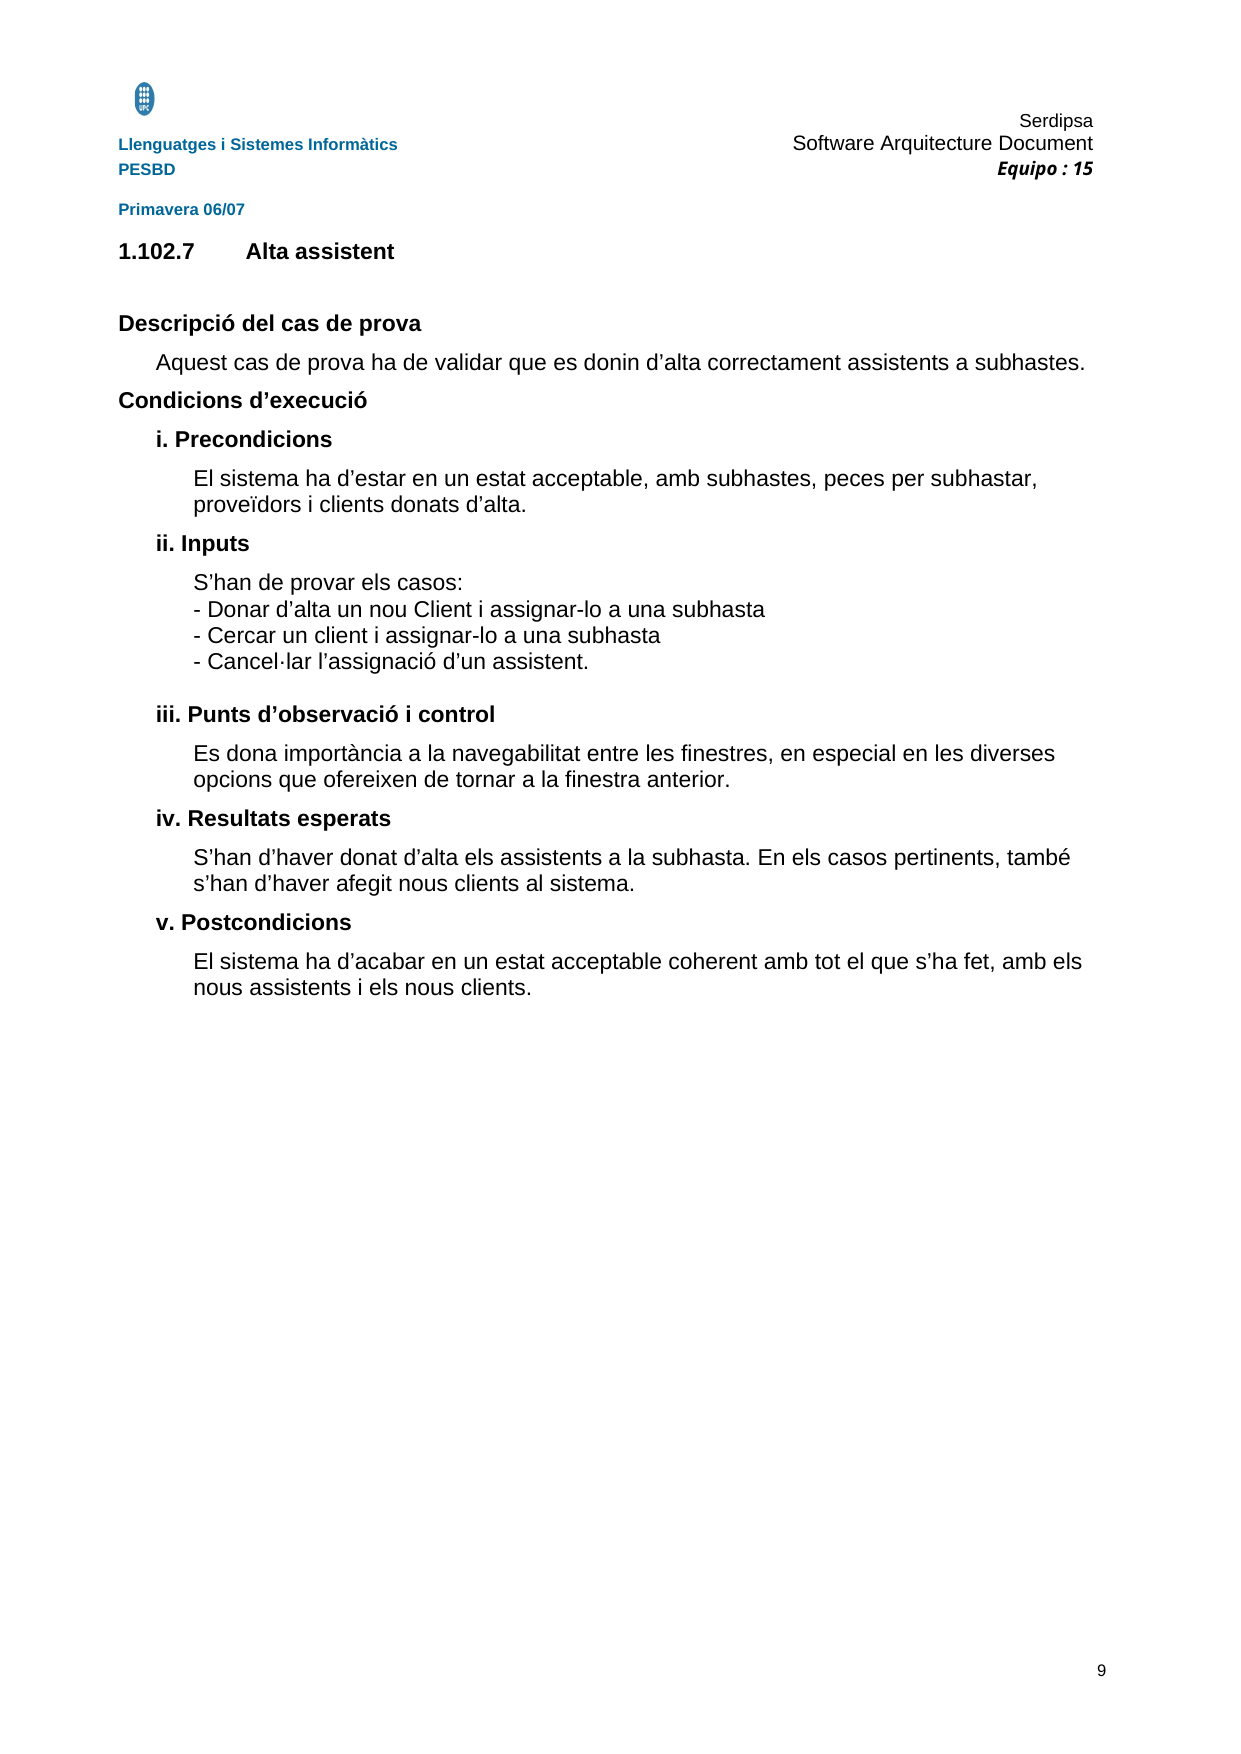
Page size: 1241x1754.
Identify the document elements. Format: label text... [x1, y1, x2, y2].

text S’han de provar els casos: [193, 569, 1106, 596]
text - Cancel·lar l’assignació d’un assistent. [193, 648, 1106, 674]
text El sistema ha d’acabar en un estat acceptable coherent amb tot el que s’ha fet, amb els nous assistents i els nous clients. [193, 948, 1106, 1001]
text Condicions d’execució [118, 387, 1106, 414]
text i. Precondicions [156, 426, 1106, 453]
text ii. Inputs [156, 530, 1106, 557]
text iv. Resultats esperats [156, 805, 1106, 831]
text - Cercar un client i assignar-lo a una subhasta [193, 622, 1106, 648]
text iii. Punts d’observació i control [156, 701, 1106, 727]
text Aquest cas de prova ha de validar que es donin d’alta correctament assistents a subhastes. [156, 348, 1106, 375]
text - Donar d’alta un nou Client i assignar-lo a una subhasta [193, 596, 1106, 622]
subtitle 2.7 Alta assistent [118, 238, 1106, 264]
text El sistema ha d’estar en un estat acceptable, amb subhastes, peces per subhastar, proveïdors i clients donats d’alta. [193, 465, 1106, 518]
text v. Postcondicions [156, 909, 1106, 935]
text S’han d’haver donat d’alta els assistents a la subhasta. En els casos pertinents, també s’han d’haver afegit nous clients al sistema. [193, 844, 1106, 897]
text Descripció del cas de prova [118, 310, 1106, 336]
text Es dona importància a la navegabilitat entre les finestres, en especial en les diverses opcions que ofereixen de tornar a la finestra anterior. [193, 740, 1106, 792]
